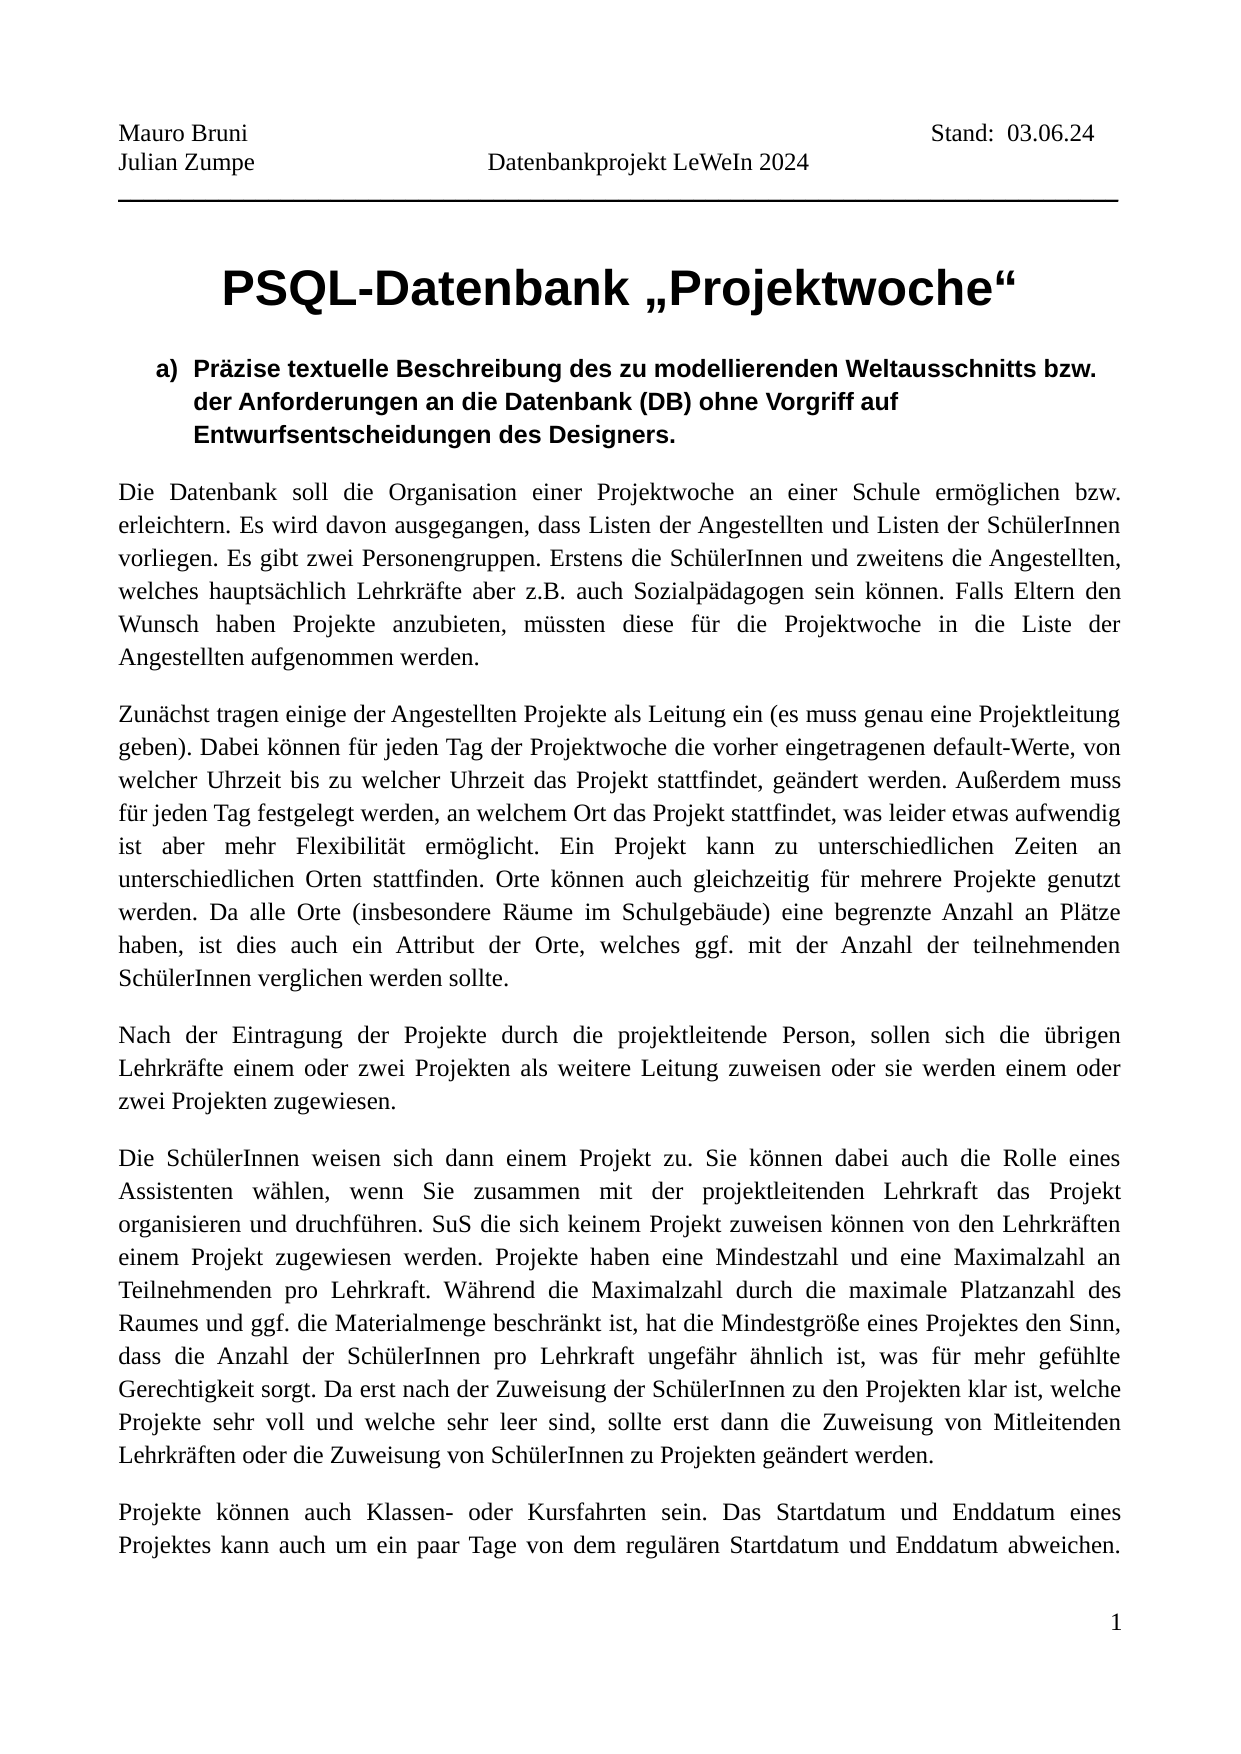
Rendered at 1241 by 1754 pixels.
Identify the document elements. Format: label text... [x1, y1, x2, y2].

subtitle Präzise textuelle Beschreibung des zu modellierenden Weltausschnitts bzw. der Anforderungen an die Datenbank (DB) ohne Vorgriff auf Entwurfsentscheidungen des Designers. [156, 354, 1122, 449]
title PSQL-Datenbank „Projektwoche“ [118, 259, 1122, 316]
text Zunächst tragen einige der Angestellten Projekte als Leitung ein (es muss genau eine Projektleitung geben). Dabei können für jeden Tag der Projektwoche die vorher eingetragenen default-Werte, von welcher Uhrzeit bis zu welcher Uhrzeit das Projekt stattfindet, geändert werden. Außerdem muss für jeden Tag festgelegt werden, an welchem Ort das Projekt stattfindet, was leider etwas aufwendig ist aber mehr Flexibilität ermöglicht. Ein Projekt kann zu unterschiedlichen Zeiten an unterschiedlichen Orten stattfinden. Orte können auch gleichzeitig für mehrere Projekte genutzt werden. Da alle Orte (insbesondere Räume im Schulgebäude) eine begrenzte Anzahl an Plätze haben, ist dies auch ein Attribut der Orte, welches ggf. mit der Anzahl der teilnehmenden SchülerInnen verglichen werden sollte. [118, 699, 1122, 992]
text Projekte können auch Klassen- oder Kursfahrten sein. Das Startdatum und Enddatum eines Projektes kann auch um ein paar Tage von dem regulären Startdatum und Enddatum abweichen. [118, 1497, 1122, 1559]
text Die Datenbank soll die Organisation einer Projektwoche an einer Schule ermöglichen bzw. erleichtern. Es wird davon ausgegangen, dass Listen der Angestellten und Listen der SchülerInnen vorliegen. Es gibt zwei Personengruppen. Erstens die SchülerInnen und zweitens die Angestellten, welches hauptsächlich Lehrkräfte aber z.B. auch Sozialpädagogen sein können. Falls Eltern den Wunsch haben Projekte anzubieten, müssten diese für die Projektwoche in die Liste der Angestellten aufgenommen werden. [118, 477, 1122, 671]
text Nach der Eintragung der Projekte durch die projektleitende Person, sollen sich die übrigen Lehrkräfte einem oder zwei Projekten als weitere Leitung zuweisen oder sie werden einem oder zwei Projekten zugewiesen. [118, 1020, 1122, 1115]
text Die SchülerInnen weisen sich dann einem Projekt zu. Sie können dabei auch die Rolle eines Assistenten wählen, wenn Sie zusammen mit der projektleitenden Lehrkraft das Projekt organisieren und druchführen. SuS die sich keinem Projekt zuweisen können von den Lehrkräften einem Projekt zugewiesen werden. Projekte haben eine Mindestzahl und eine Maximalzahl an Teilnehmenden pro Lehrkraft. Während die Maximalzahl durch die maximale Platzanzahl des Raumes und ggf. die Materialmenge beschränkt ist, hat die Mindestgröße eines Projektes den Sinn, dass die Anzahl der SchülerInnen pro Lehrkraft ungefähr ähnlich ist, was für mehr gefühlte Gerechtigkeit sorgt. Da erst nach der Zuweisung der SchülerInnen zu den Projekten klar ist, welche Projekte sehr voll und welche sehr leer sind, sollte erst dann die Zuweisung von Mitleitenden Lehrkräften oder die Zuweisung von SchülerInnen zu Projekten geändert werden. [118, 1143, 1122, 1469]
